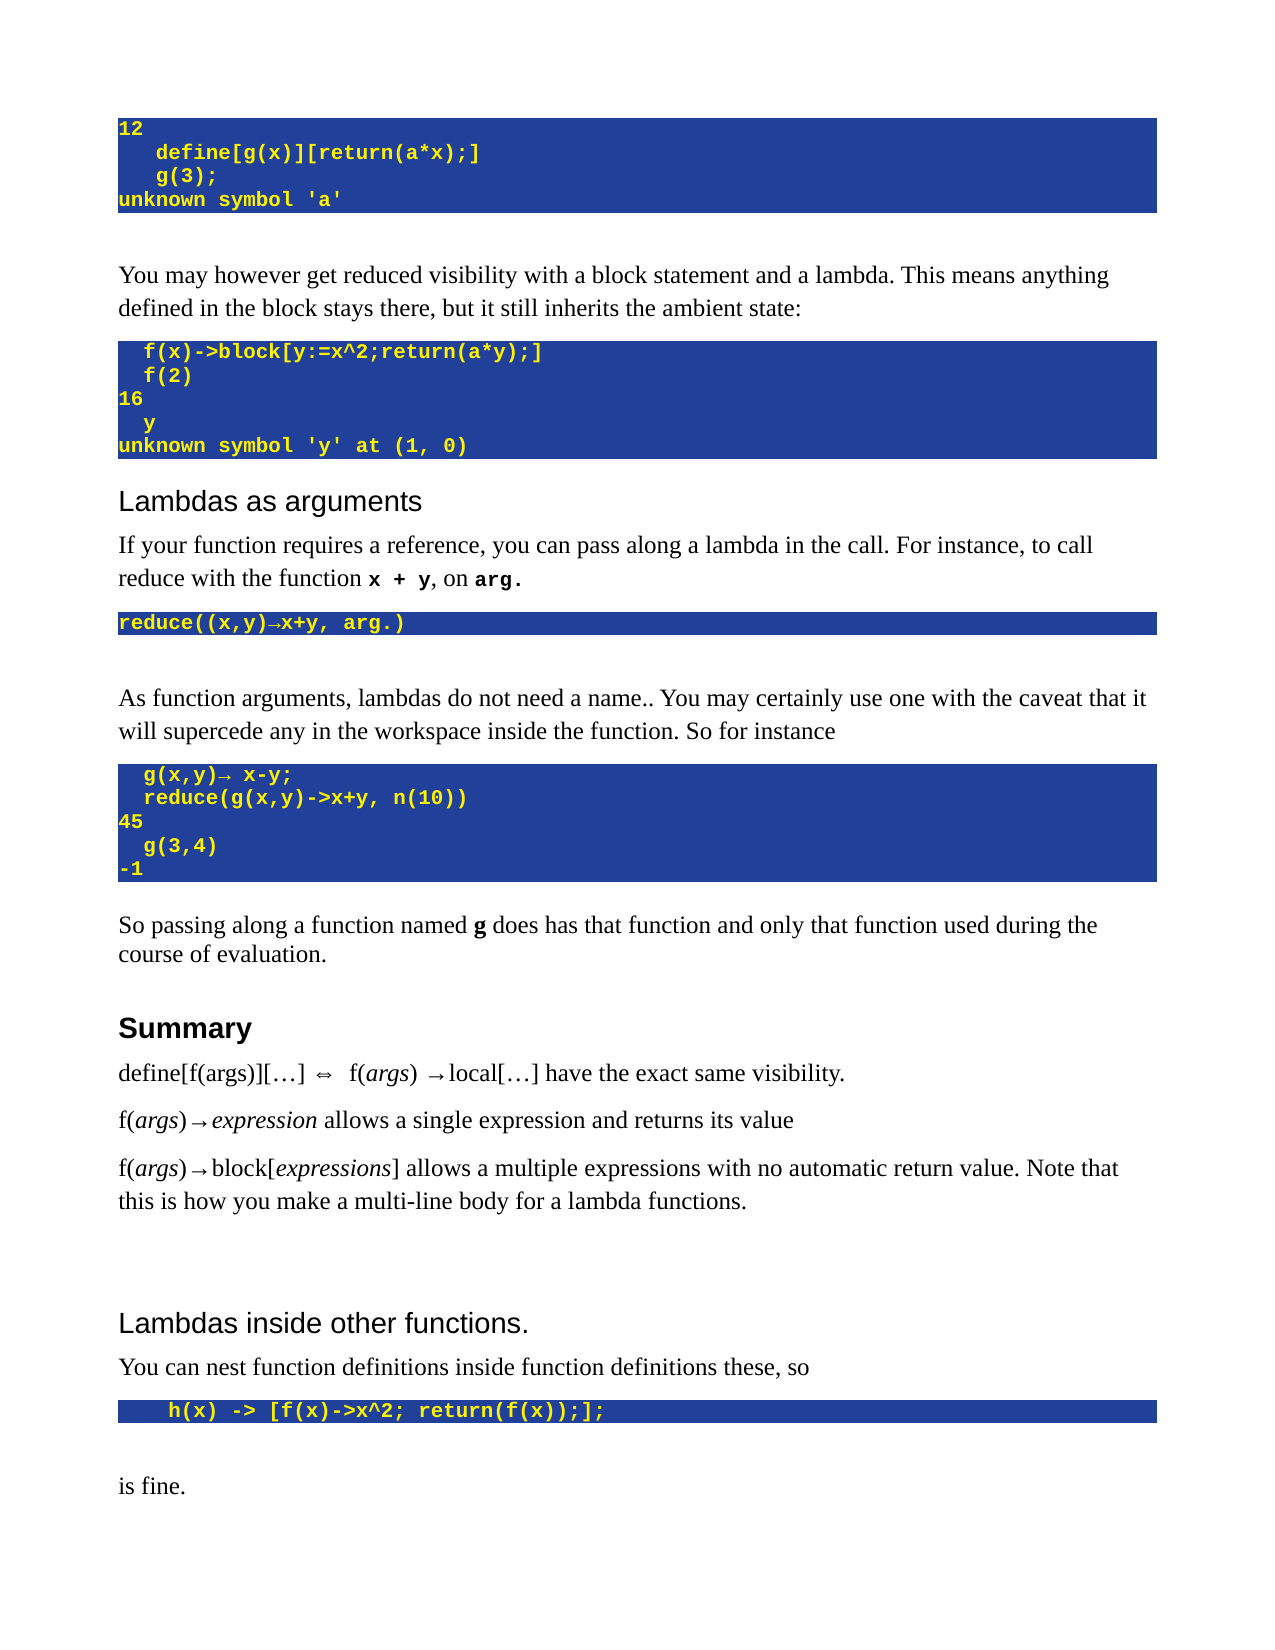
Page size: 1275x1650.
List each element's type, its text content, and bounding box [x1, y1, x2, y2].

text f(2) [118, 364, 1157, 388]
text g(x,y)→ x-y; [118, 764, 1157, 787]
subtitle Summary [118, 1011, 1157, 1045]
text define[g(x)][return(a*x);] [118, 142, 1157, 165]
text unknown symbol 'a' [118, 189, 1157, 213]
text -1 [118, 858, 1157, 882]
text 45 [118, 811, 1157, 834]
text f(x)->block[y:=x^2;return(a*y);] [118, 341, 1157, 364]
subtitle Lambdas as arguments [118, 484, 1157, 518]
text 16 [118, 388, 1157, 412]
subtitle Lambdas inside other functions. [118, 1306, 1157, 1340]
text define[f(args)][…] ⇔ f(args) →local[…] have the exact same visibility. [118, 1058, 1157, 1086]
text h(x) -> [f(x)->x^2; return(f(x));]; [118, 1400, 1157, 1423]
text reduce((x,y)→x+y, arg.) [118, 612, 1157, 635]
text If your function requires a reference, you can pass along a lambda in the call. For instance, to call reduce with the function x + y, on arg. [118, 530, 1157, 593]
text reduce(g(x,y)->x+y, n(10)) [118, 787, 1157, 811]
text f(args)→expression allows a single expression and returns its value [118, 1105, 1157, 1134]
text is fine. [118, 1471, 1157, 1500]
text y [118, 412, 1157, 436]
text 12 [118, 118, 1157, 142]
text unknown symbol 'y' at (1, 0) [118, 436, 1157, 459]
text So passing along a function named g does has that function and only that function used during the course of evaluation. [118, 911, 1157, 968]
text g(3,4) [118, 834, 1157, 858]
text As function arguments, lambdas do not need a name.. You may certainly use one with the caveat that it will supercede any in the workspace inside the function. So for instance [118, 683, 1157, 745]
text You may however get reduced visibility with a block statement and a lambda. This means anything defined in the block stays there, but it still inherits the ambient state: [118, 260, 1157, 322]
text You can nest function definitions inside function definitions these, so [118, 1352, 1157, 1381]
text f(args)→block[expressions] allows a multiple expressions with no automatic return value. Note that this is how you make a multi-line body for a lambda functions. [118, 1153, 1157, 1215]
text g(3); [118, 165, 1157, 189]
